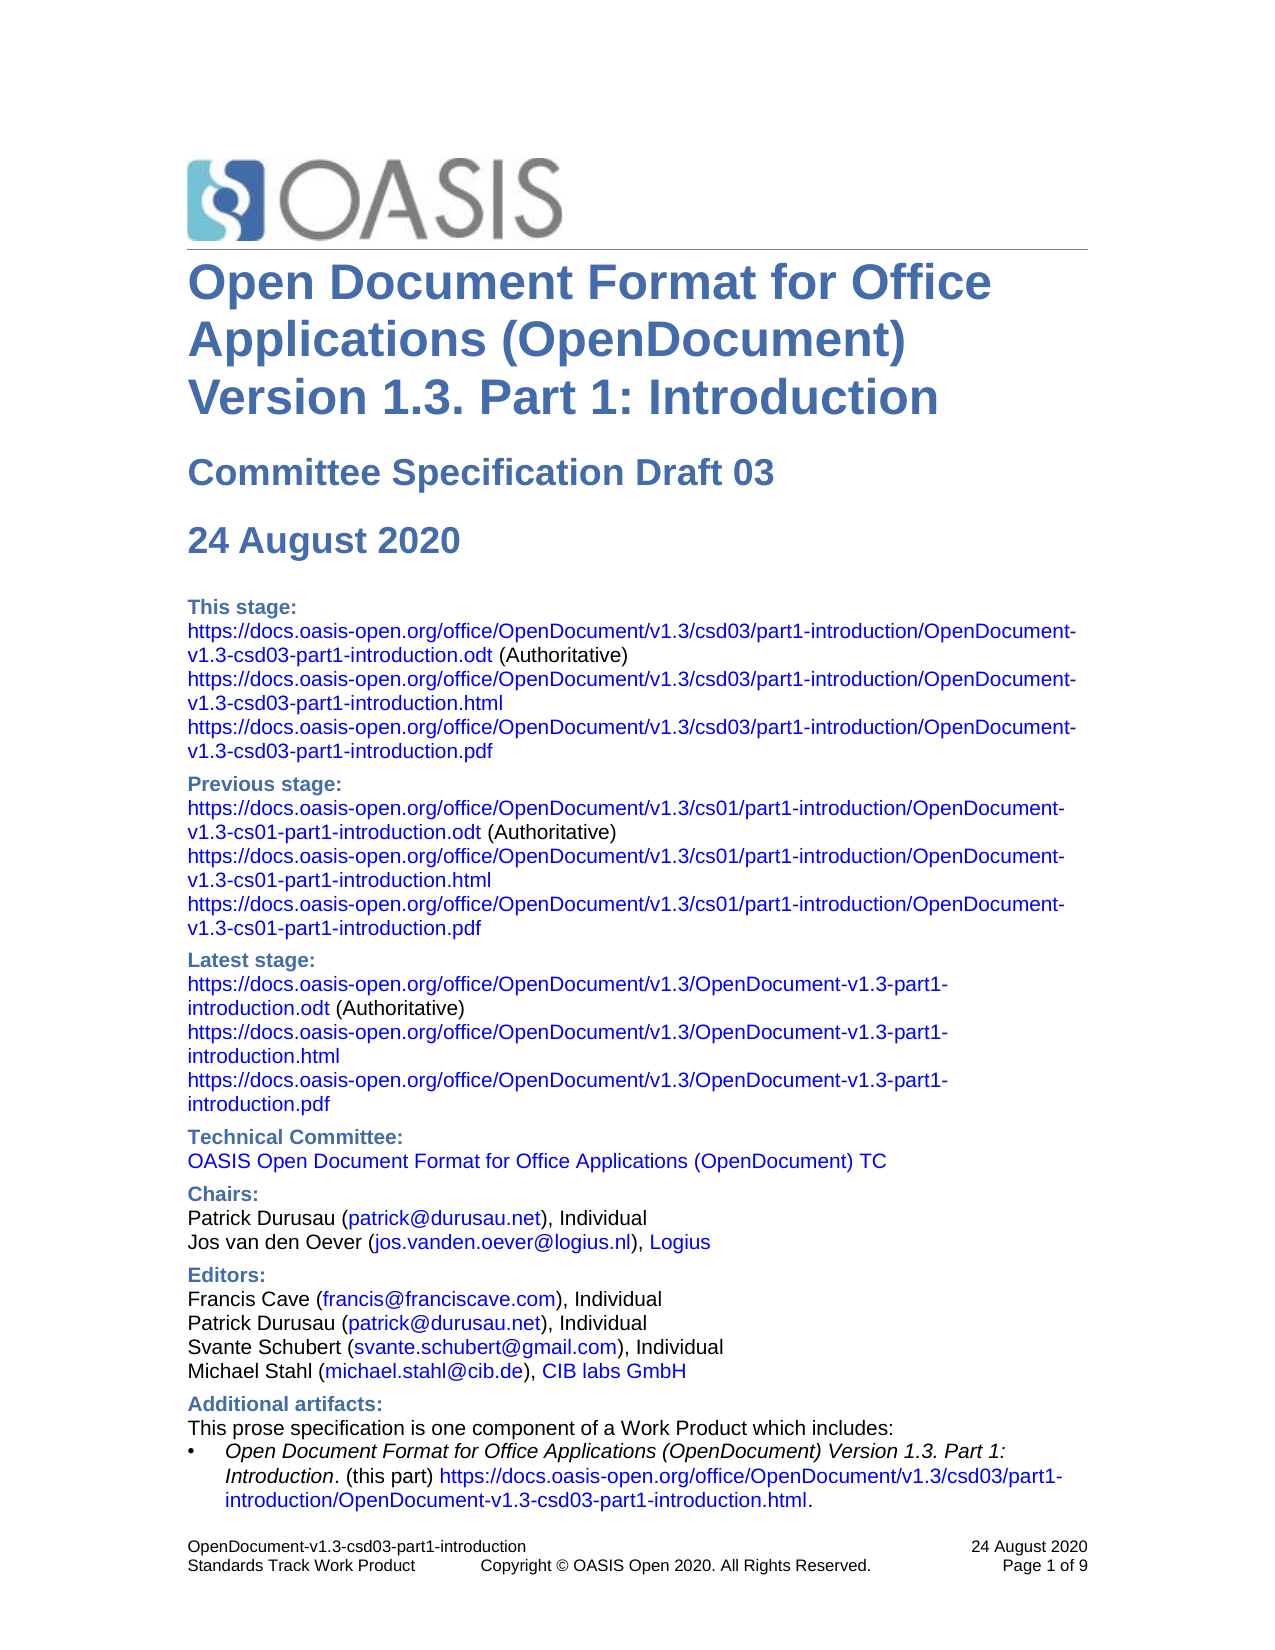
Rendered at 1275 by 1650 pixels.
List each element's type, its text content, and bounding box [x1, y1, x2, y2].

title https://docs.oasis-open.org/office/OpenDocument/v1.3/cs01/part1-introduction/OpenDocument-v1.3-cs01-part1-introduction.html [187, 843, 1088, 891]
title Technical Committee: [187, 1125, 1088, 1149]
title OASIS Open Document Format for Office Applications (OpenDocument) TC [187, 1149, 1088, 1173]
subtitle 24 August 2020 [187, 515, 1088, 561]
title Additional artifacts: [187, 1391, 1088, 1415]
title https://docs.oasis-open.org/office/OpenDocument/v1.3/OpenDocument-v1.3-part1-introduction.pdf [187, 1068, 1088, 1116]
title Open Document Format for Office Applications (OpenDocument) Version 1.3. Part 1: Introduction [187, 250, 1088, 425]
title Editors: [187, 1263, 1088, 1287]
title This prose specification is one component of a Work Product which includes: [187, 1415, 1088, 1439]
title Svante Schubert (svante.schubert@gmail.com), Individual [187, 1334, 1088, 1358]
title Chairs: [187, 1182, 1088, 1206]
title https://docs.oasis-open.org/office/OpenDocument/v1.3/OpenDocument-v1.3-part1-introduction.html [187, 1020, 1088, 1068]
title Michael Stahl (michael.stahl@cib.de), CIB labs GmbH [187, 1358, 1088, 1382]
title https://docs.oasis-open.org/office/OpenDocument/v1.3/cs01/part1-introduction/OpenDocument-v1.3-cs01-part1-introduction.pdf [187, 891, 1088, 939]
title Patrick Durusau (patrick@durusau.net), Individual [187, 1206, 1088, 1230]
title Previous stage: [187, 772, 1088, 796]
title https://docs.oasis-open.org/office/OpenDocument/v1.3/OpenDocument-v1.3-part1-introduction.odt (Authoritative) [187, 972, 1088, 1020]
title Jos van den Oever (jos.vanden.oever@logius.nl), Logius [187, 1230, 1088, 1254]
title Francis Cave (francis@franciscave.com), Individual [187, 1287, 1088, 1311]
title Patrick Durusau (patrick@durusau.net), Individual [187, 1311, 1088, 1334]
picture [187, 158, 563, 241]
title https://docs.oasis-open.org/office/OpenDocument/v1.3/csd03/part1-introduction/OpenDocument-v1.3-csd03-part1-introduction.pdf [187, 715, 1088, 763]
title https://docs.oasis-open.org/office/OpenDocument/v1.3/csd03/part1-introduction/OpenDocument-v1.3-csd03-part1-introduction.odt (Authoritative) [187, 619, 1088, 667]
title https://docs.oasis-open.org/office/OpenDocument/v1.3/cs01/part1-introduction/OpenDocument-v1.3-cs01-part1-introduction.odt (Authoritative) [187, 796, 1088, 843]
title This stage: [187, 595, 1088, 619]
list Open Document Format for Office Applications (OpenDocument) Version 1.3. Part 1: Introduction. (this part) https://docs.oasis-open.org/office/OpenDocument/v1.3/csd03/part1-introduction/OpenDocument-v1.3-csd03-part1-introduction.html. [187, 1439, 1088, 1511]
title https://docs.oasis-open.org/office/OpenDocument/v1.3/csd03/part1-introduction/OpenDocument-v1.3-csd03-part1-introduction.html [187, 667, 1088, 715]
subtitle Committee Specification Draft 03 [187, 447, 1088, 493]
title Latest stage: [187, 948, 1088, 972]
